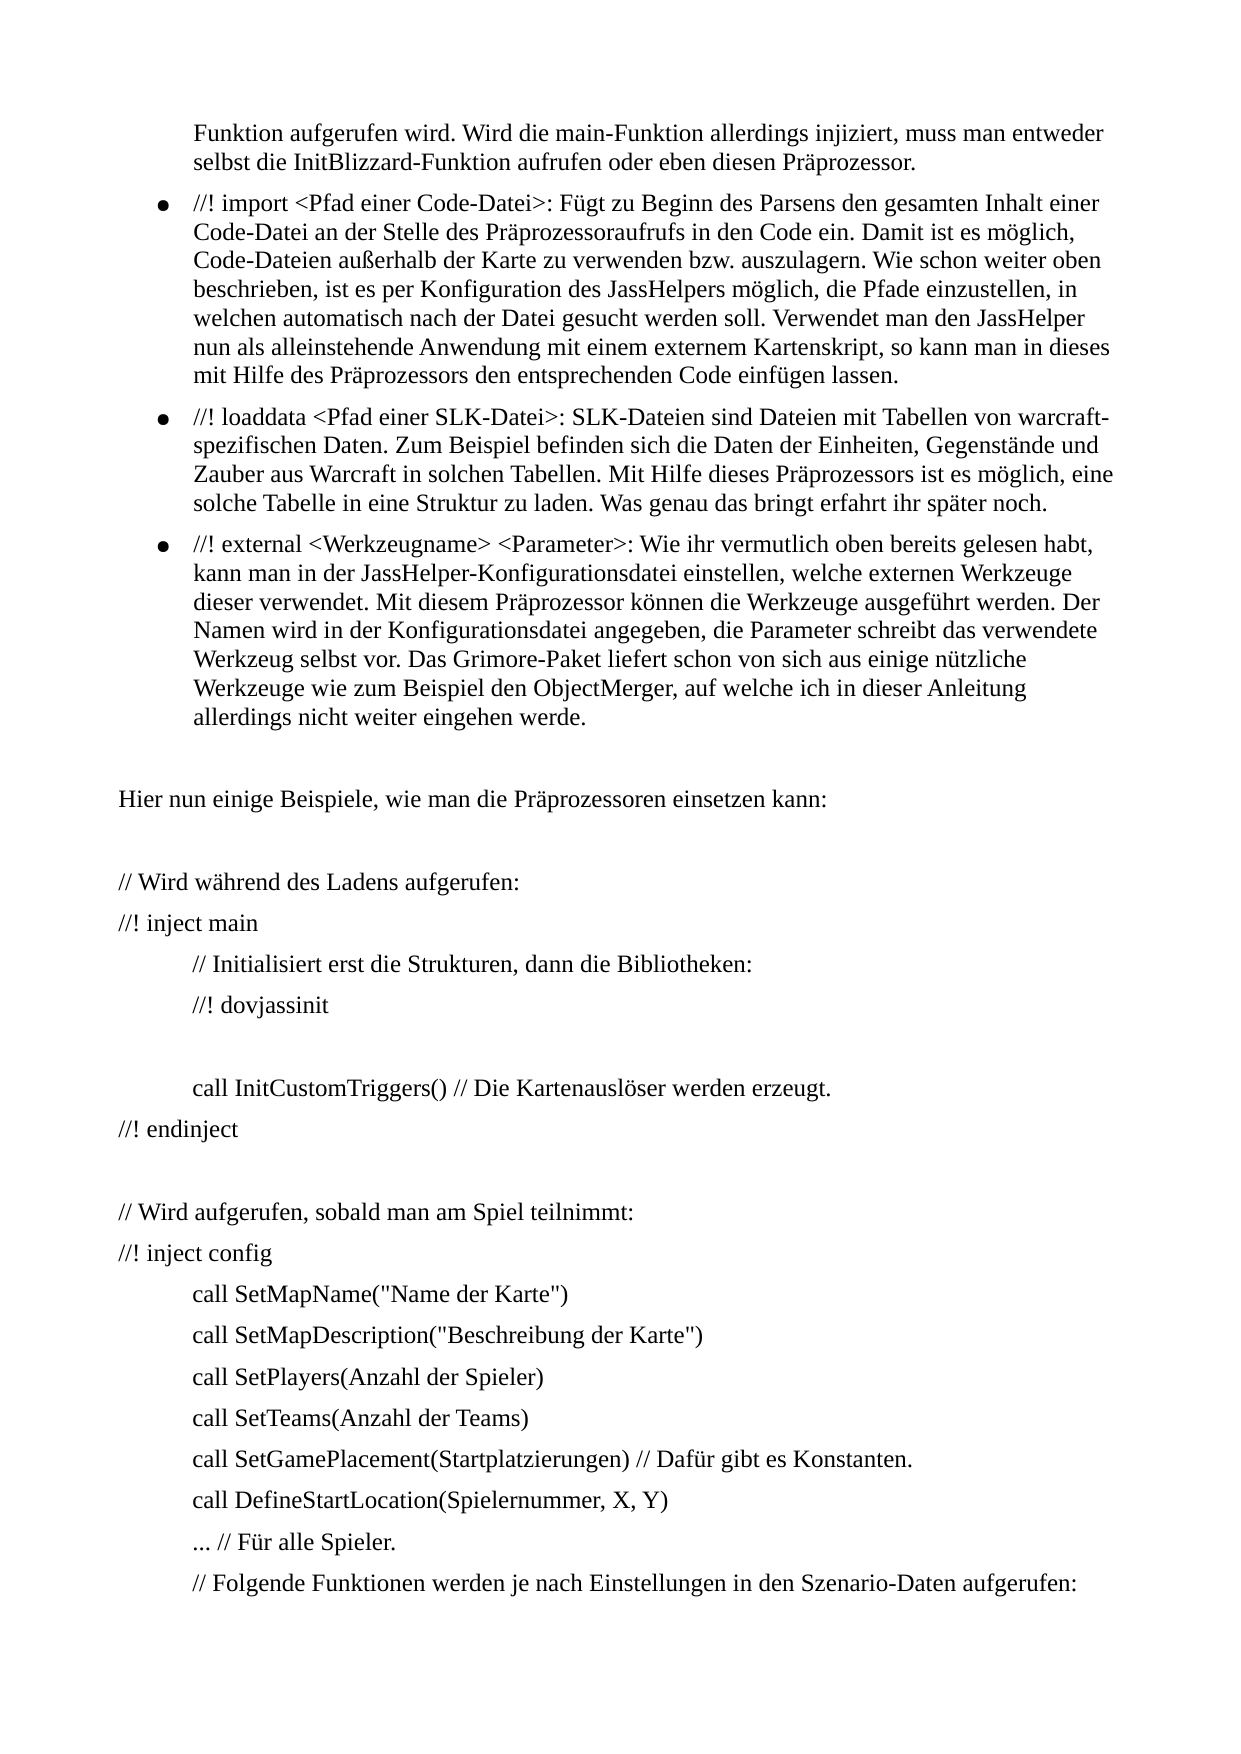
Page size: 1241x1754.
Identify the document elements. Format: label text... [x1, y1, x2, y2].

text // Initialisiert erst die Strukturen, dann die Bibliotheken: [118, 949, 1122, 978]
list //! external <Werkzeugname> <Parameter>: Wie ihr vermutlich oben bereits gelesen habt, kann man in der JassHelper-Konfigurationsdatei einstellen, welche externen Werkzeuge dieser verwendet. Mit diesem Präprozessor können die Werkzeuge ausgeführt werden. Der Namen wird in der Konfigurationsdatei angegeben, die Parameter schreibt das verwendete Werkzeug selbst vor. Das Grimore-Paket liefert schon von sich aus einige nützliche Werkzeuge wie zum Beispiel den ObjectMerger, auf welche ich in dieser Anleitung allerdings nicht weiter eingehen werde. [156, 529, 1122, 731]
text call DefineStartLocation(Spielernummer, X, Y) [118, 1486, 1122, 1514]
list //! import <Pfad einer Code-Datei>: Fügt zu Beginn des Parsens den gesamten Inhalt einer Code-Datei an der Stelle des Präprozessoraufrufs in den Code ein. Damit ist es möglich, Code-Dateien außerhalb der Karte zu verwenden bzw. auszulagern. Wie schon weiter oben beschrieben, ist es per Konfiguration des JassHelpers möglich, die Pfade einzustellen, in welchen automatisch nach der Datei gesucht werden soll. Verwendet man den JassHelper nun als alleinstehende Anwendung mit einem externem Kartenskript, so kann man in dieses mit Hilfe des Präprozessors den entsprechenden Code einfügen lassen. [156, 188, 1122, 389]
text // Wird während des Ladens aufgerufen: [118, 867, 1122, 896]
text // Folgende Funktionen werden je nach Einstellungen in den Szenario-Daten aufgerufen: [118, 1568, 1122, 1597]
text // Wird aufgerufen, sobald man am Spiel teilnimmt: [118, 1197, 1122, 1226]
list //! loaddata <Pfad einer SLK-Datei>: SLK-Dateien sind Dateien mit Tabellen von warcraft-spezifischen Daten. Zum Beispiel befinden sich die Daten der Einheiten, Gegenstände und Zauber aus Warcraft in solchen Tabellen. Mit Hilfe dieses Präprozessors ist es möglich, eine solche Tabelle in eine Struktur zu laden. Was genau das bringt erfahrt ihr später noch. [156, 402, 1122, 517]
text ... // Für alle Spieler. [118, 1527, 1122, 1556]
text Hier nun einige Beispiele, wie man die Präprozessoren einsetzen kann: [118, 784, 1122, 813]
text call SetMapDescription("Beschreibung der Karte") [118, 1321, 1122, 1349]
text call SetGamePlacement(Startplatzierungen) // Dafür gibt es Konstanten. [118, 1444, 1122, 1473]
text call SetPlayers(Anzahl der Spieler) [118, 1362, 1122, 1391]
list Funktion aufgerufen wird. Wird die main-Funktion allerdings injiziert, muss man entweder selbst die InitBlizzard-Funktion aufrufen oder eben diesen Präprozessor. [156, 118, 1122, 176]
text //! inject main [118, 908, 1122, 937]
text call SetMapName("Name der Karte") [118, 1279, 1122, 1308]
text call InitCustomTriggers() // Die Kartenauslöser werden erzeugt. [118, 1073, 1122, 1102]
text //! endinject [118, 1114, 1122, 1143]
text //! dovjassinit [118, 991, 1122, 1019]
text call SetTeams(Anzahl der Teams) [118, 1403, 1122, 1432]
text //! inject config [118, 1238, 1122, 1267]
